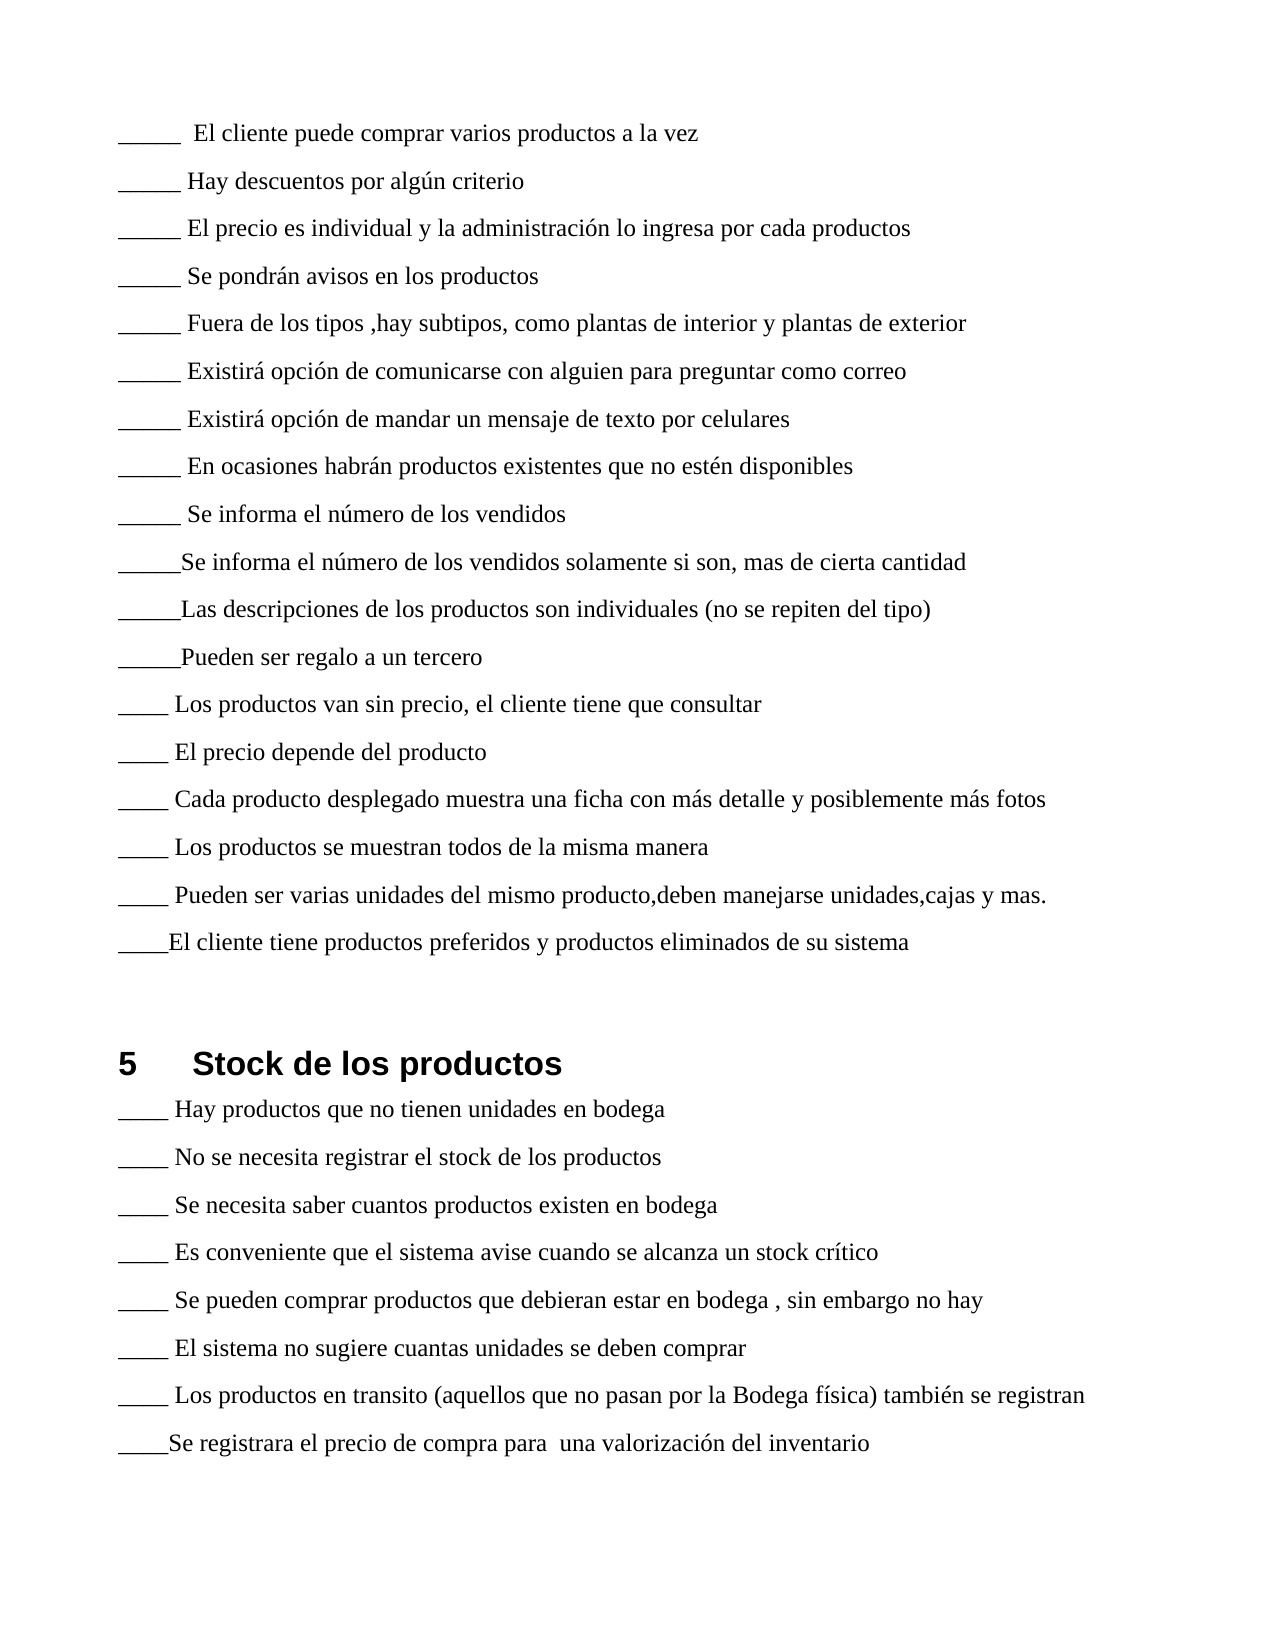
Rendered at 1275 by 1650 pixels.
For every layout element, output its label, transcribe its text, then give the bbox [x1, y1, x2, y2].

text _____ En ocasiones habrán productos existentes que no estén disponibles [118, 451, 1157, 480]
text _____ El cliente puede comprar varios productos a la vez [118, 118, 1157, 147]
text ____ El precio depende del producto [118, 737, 1157, 766]
text _____ Se informa el número de los vendidos [118, 499, 1157, 528]
text ____Se registrara el precio de compra para una valorización del inventario [118, 1428, 1157, 1457]
text _____Pueden ser regalo a un tercero [118, 642, 1157, 671]
text ____ El sistema no sugiere cuantas unidades se deben comprar [118, 1333, 1157, 1361]
text _____Las descripciones de los productos son individuales (no se repiten del tipo) [118, 594, 1157, 623]
text _____ El precio es individual y la administración lo ingresa por cada productos [118, 213, 1157, 242]
text ____ Es conveniente que el sistema avise cuando se alcanza un stock crítico [118, 1237, 1157, 1266]
text ____ Los productos se muestran todos de la misma manera [118, 832, 1157, 861]
text ____ Se necesita saber cuantos productos existen en bodega [118, 1190, 1157, 1218]
text _____ Existirá opción de comunicarse con alguien para preguntar como correo [118, 356, 1157, 385]
text ____ Los productos en transito (aquellos que no pasan por la Bodega física) también se registran [118, 1380, 1157, 1409]
text ____ No se necesita registrar el stock de los productos [118, 1142, 1157, 1171]
text _____Se informa el número de los vendidos solamente si son, mas de cierta cantidad [118, 547, 1157, 575]
text ____El cliente tiene productos preferidos y productos eliminados de su sistema [118, 927, 1157, 956]
text ____ Hay productos que no tienen unidades en bodega [118, 1094, 1157, 1123]
text ____ Se pueden comprar productos que debieran estar en bodega , sin embargo no hay [118, 1285, 1157, 1314]
text _____ Fuera de los tipos ,hay subtipos, como plantas de interior y plantas de exterior [118, 308, 1157, 337]
text _____ Se pondrán avisos en los productos [118, 261, 1157, 290]
subtitle Stock de los productos [118, 1043, 1157, 1082]
text ____ Cada producto desplegado muestra una ficha con más detalle y posiblemente más fotos [118, 784, 1157, 813]
text ____ Pueden ser varias unidades del mismo producto,deben manejarse unidades,cajas y mas. [118, 880, 1157, 908]
text ____ Los productos van sin precio, el cliente tiene que consultar [118, 689, 1157, 718]
text _____ Existirá opción de mandar un mensaje de texto por celulares [118, 404, 1157, 432]
text _____ Hay descuentos por algún criterio [118, 166, 1157, 194]
